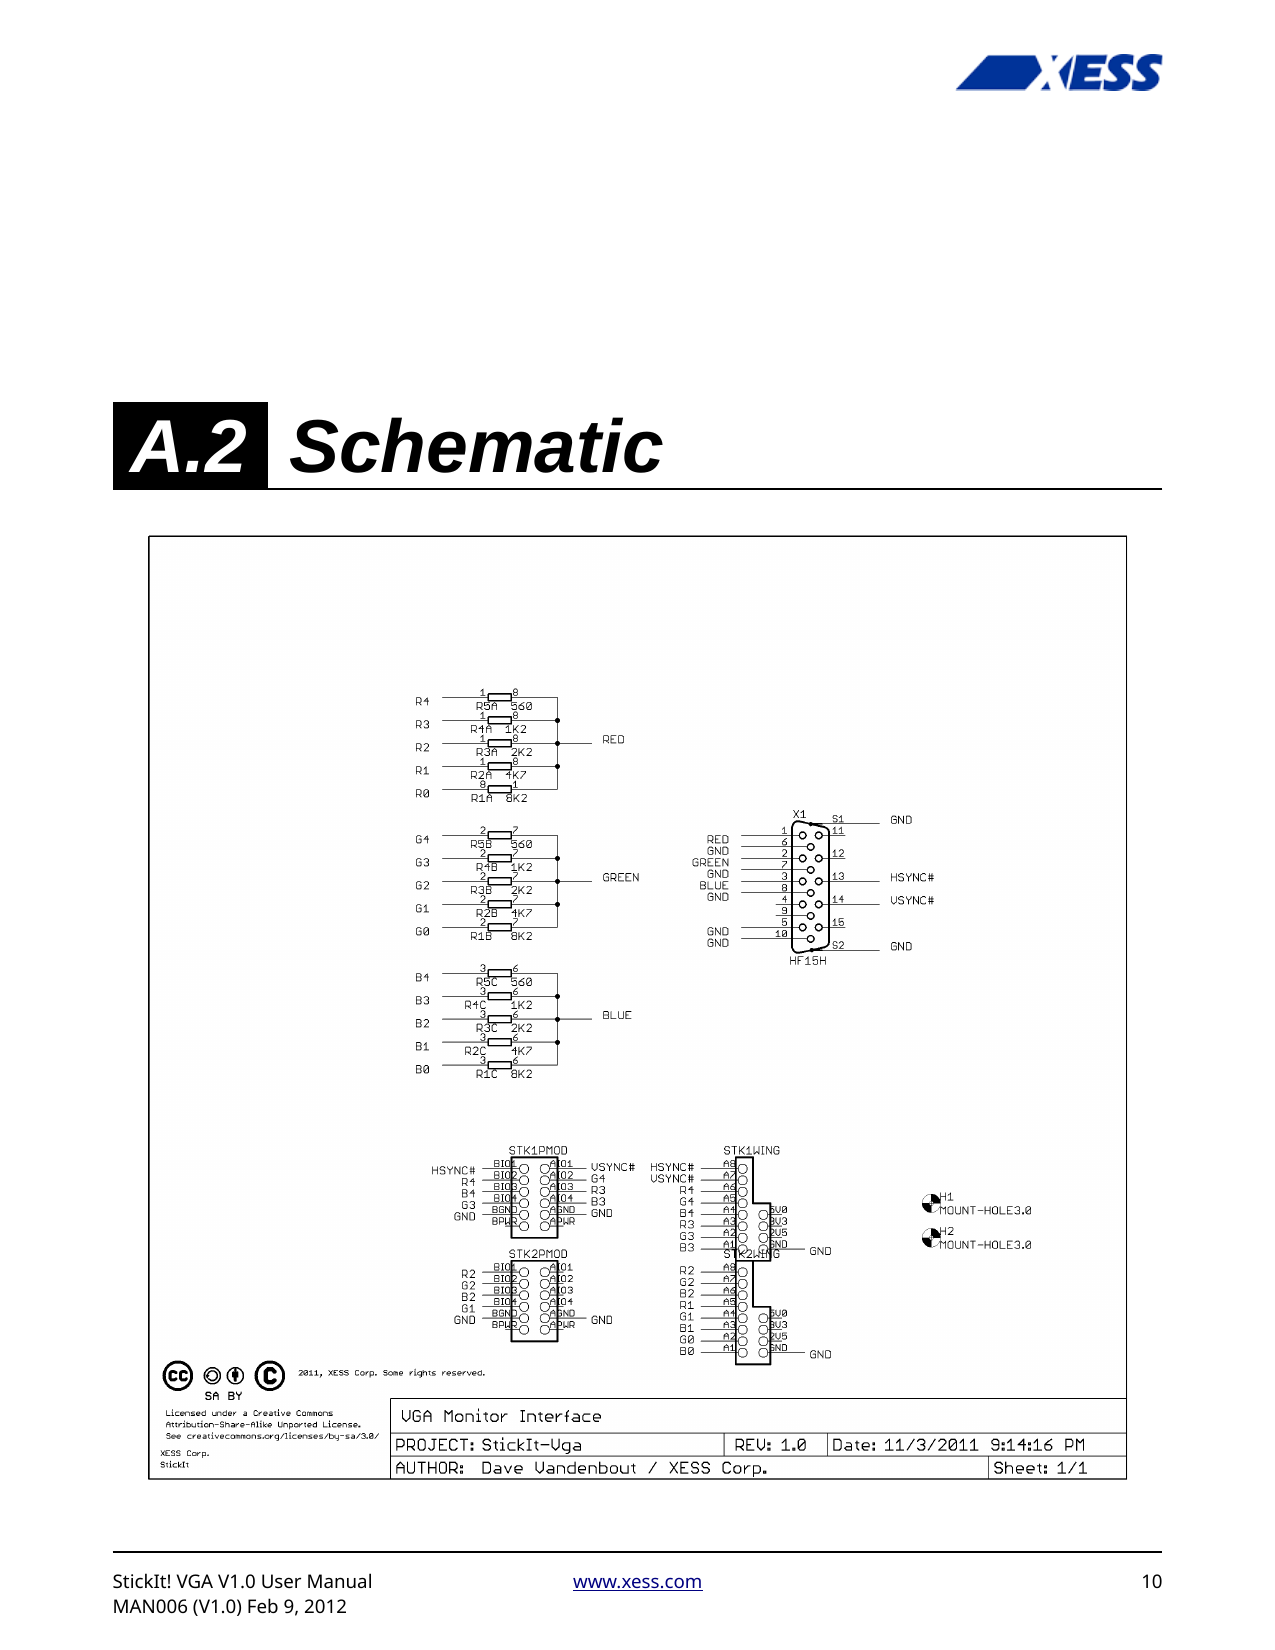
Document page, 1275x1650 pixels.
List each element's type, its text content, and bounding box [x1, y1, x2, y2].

subtitle Schematic [268, 402, 1162, 488]
picture [955, 54, 1163, 91]
picture [148, 535, 1128, 1480]
